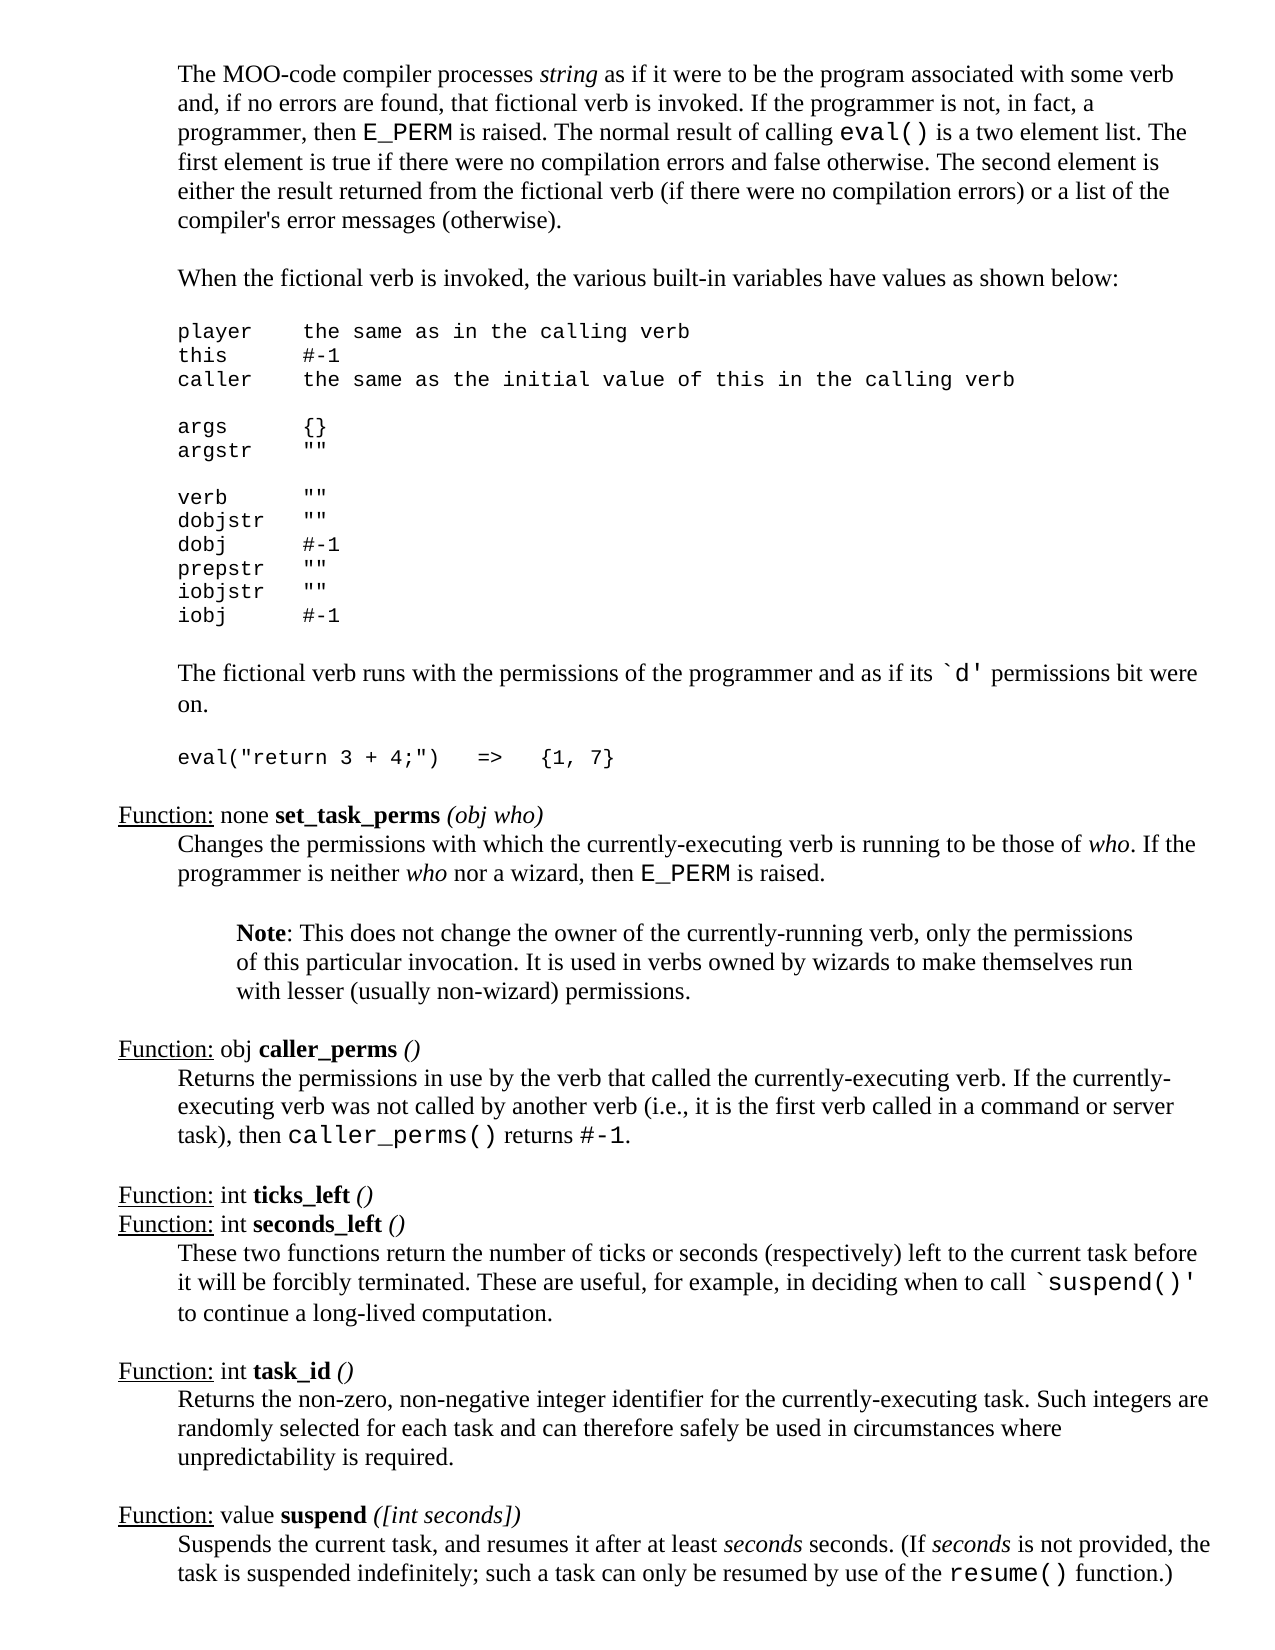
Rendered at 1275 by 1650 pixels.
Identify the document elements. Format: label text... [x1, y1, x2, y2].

text prepstr "" [177, 558, 1216, 581]
list When the fictional verb is invoked, the various built-in variables have values as shown below: [177, 263, 1216, 292]
list The fictional verb runs with the permissions of the programmer and as if its `d' permissions bit were on. [177, 658, 1216, 718]
list These two functions return the number of ticks or seconds (respectively) left to the current task before it will be forcibly terminated. These are useful, for example, in deciding when to call `suspend()' to continue a long-lived computation. [177, 1238, 1216, 1326]
list Returns the permissions in use by the verb that called the currently-executing verb. If the currently-executing verb was not called by another verb (i.e., it is the first verb called in a command or server task), then caller_perms() returns #-1. [177, 1063, 1216, 1151]
text args {} [177, 416, 1216, 439]
text Note: This does not change the owner of the currently-running verb, only the permissions of this particular invocation. It is used in verbs owned by wizards to make themselves run with lesser (usually non-wizard) permissions. [236, 918, 1157, 1004]
subtitle Function: obj caller_perms () [118, 1034, 1216, 1063]
text this #-1 [177, 345, 1216, 369]
text iobj #-1 [177, 605, 1216, 629]
text verb "" [177, 487, 1216, 511]
subtitle Function: int seconds_left () [118, 1209, 1216, 1238]
text dobjstr "" [177, 511, 1216, 534]
subtitle Function: none set_task_perms (obj who) [118, 800, 1216, 829]
subtitle Function: int task_id () [118, 1356, 1216, 1384]
text argstr "" [177, 439, 1216, 463]
subtitle Function: int ticks_left () [118, 1181, 1216, 1209]
list Changes the permissions with which the currently-executing verb is running to be those of who. If the programmer is neither who nor a wizard, then E_PERM is raised. [177, 829, 1216, 889]
list The MOO-code compiler processes string as if it were to be the program associated with some verb and, if no errors are found, that fictional verb is invoked. If the programmer is not, in fact, a programmer, then E_PERM is raised. The normal result of calling eval() is a two element list. The first element is true if there were no compilation errors and false otherwise. The second element is either the result returned from the fictional verb (if there were no compilation errors) or a list of the compiler's error messages (otherwise). [177, 59, 1216, 234]
subtitle Function: value suspend ([int seconds]) [118, 1500, 1216, 1529]
text player the same as in the calling verb [177, 321, 1216, 345]
list Returns the non-zero, non-negative integer identifier for the currently-executing task. Such integers are randomly selected for each task and can therefore safely be used in circumstances where unpredictability is required. [177, 1384, 1216, 1471]
text caller the same as the initial value of this in the calling verb [177, 369, 1216, 392]
list Suspends the current task, and resumes it after at least seconds seconds. (If seconds is not provided, the task is suspended indefinitely; such a task can only be resumed by use of the resume() function.) [177, 1529, 1216, 1589]
text eval("return 3 + 4;") => {1, 7} [177, 747, 1216, 771]
text dobj #-1 [177, 534, 1216, 558]
text iobjstr "" [177, 581, 1216, 605]
